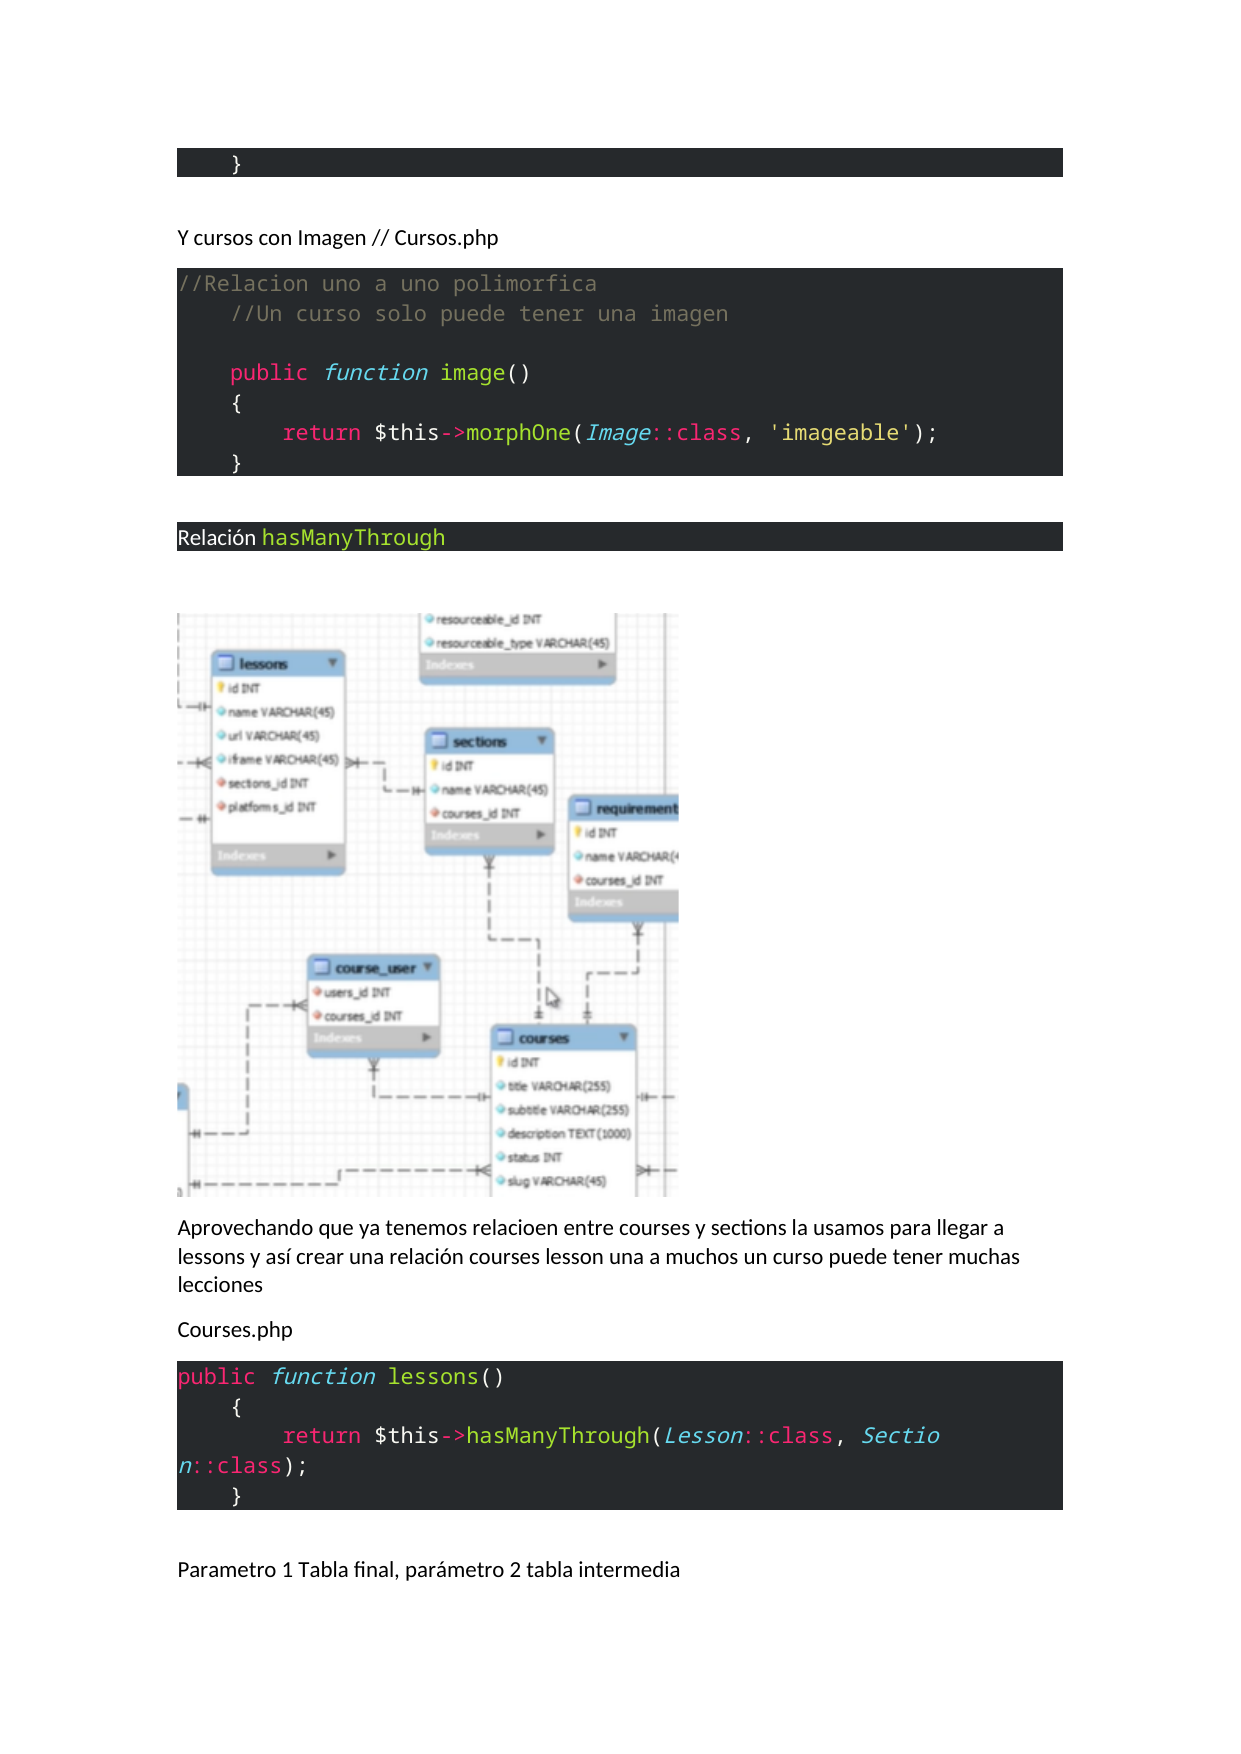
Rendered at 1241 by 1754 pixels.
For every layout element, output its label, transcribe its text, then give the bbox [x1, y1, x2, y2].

text return $this->hasManyThrough(Lesson::class, Section::class); [177, 1420, 1063, 1480]
text public function image() [177, 357, 1063, 387]
text //Relacion uno a uno polimorfica [177, 268, 1063, 298]
text //Un curso solo puede tener una imagen [177, 298, 1063, 327]
text Relación hasManyThrough [177, 522, 1063, 551]
text { [177, 1391, 1063, 1420]
text Aprovechando que ya tenemos relacioen entre courses y sections la usamos para llegar a lessons y así crear una relación courses lesson una a muchos un curso puede tener muchas lecciones [177, 1213, 1063, 1298]
text Parametro 1 Tabla final, parámetro 2 tabla intermedia [177, 1555, 1063, 1583]
text public function lessons() [177, 1361, 1063, 1391]
text } [177, 1480, 1063, 1510]
text } [177, 148, 1063, 177]
text { [177, 387, 1063, 417]
text Courses.php [177, 1316, 1063, 1344]
text Y cursos con Imagen // Cursos.php [177, 223, 1063, 251]
text } [177, 447, 1063, 476]
text return $this->morphOne(Image::class, 'imageable'); [177, 417, 1063, 447]
